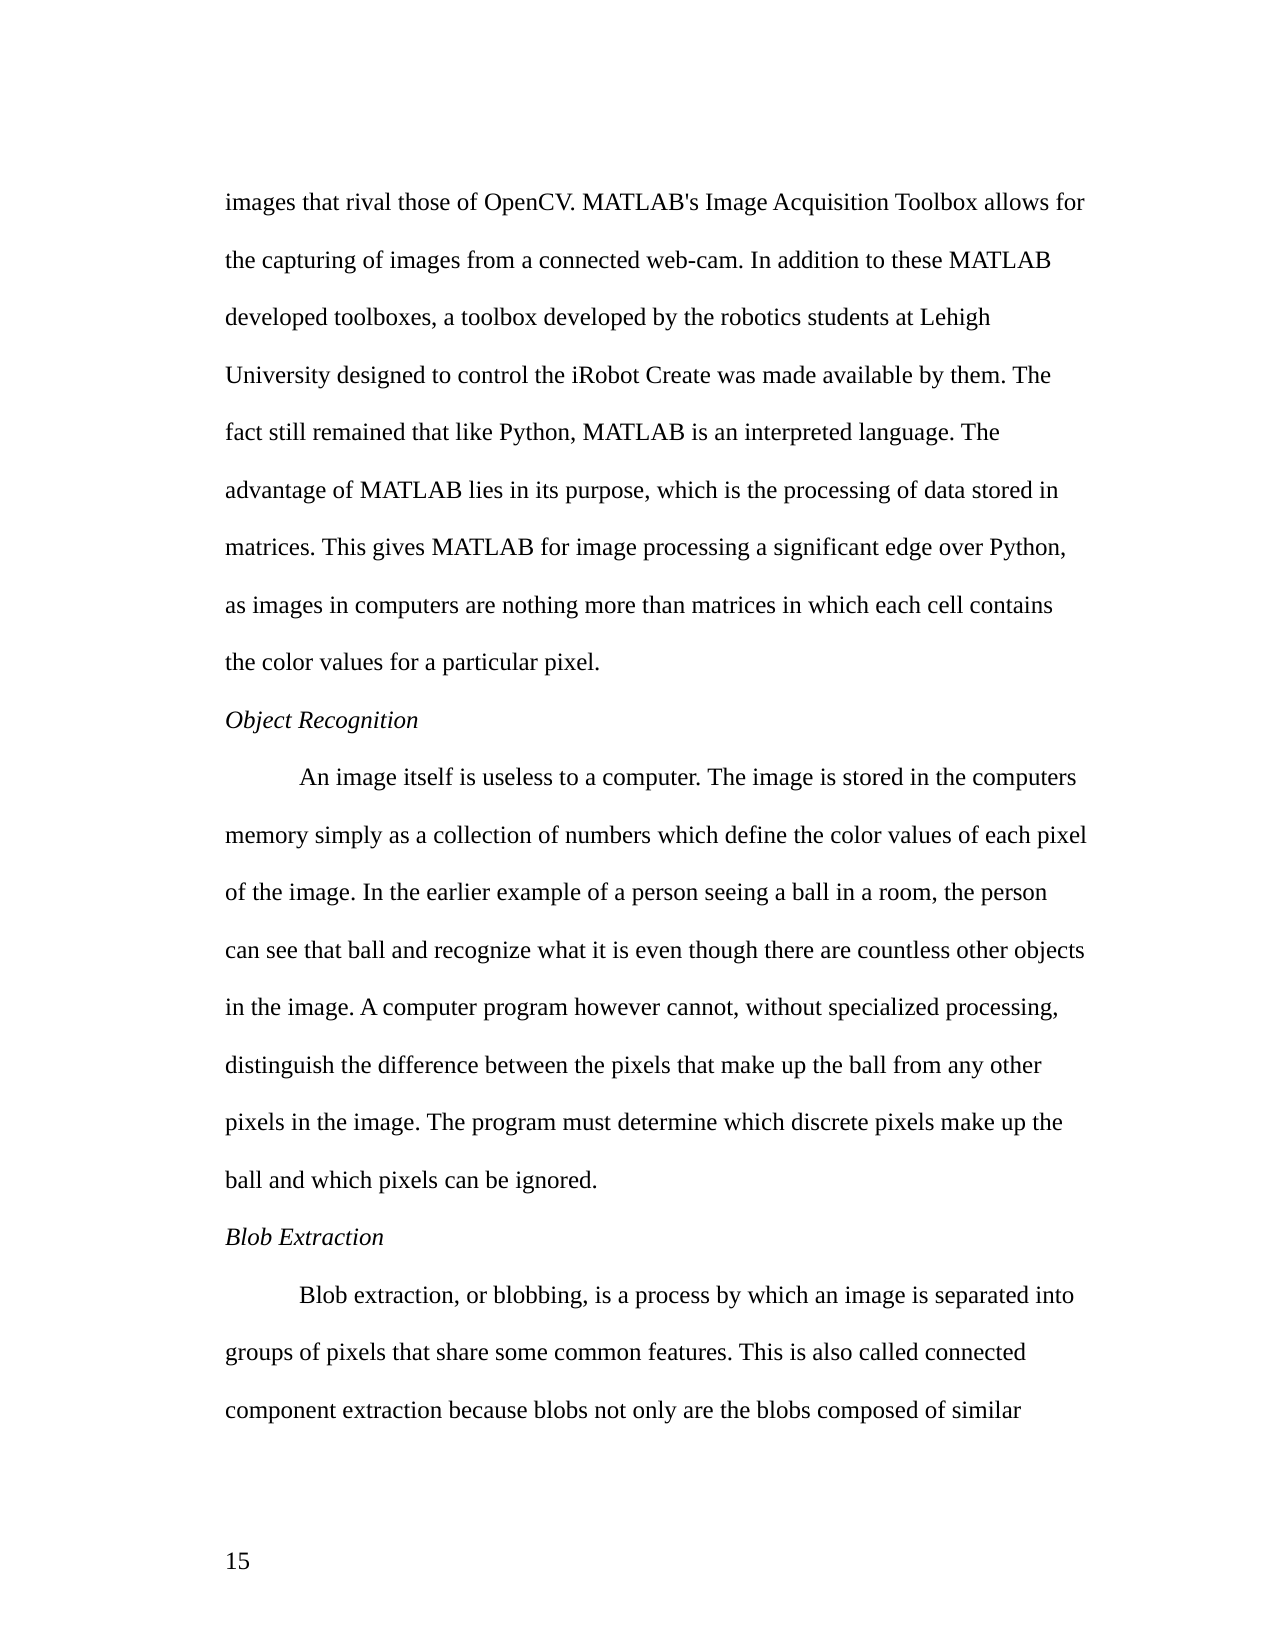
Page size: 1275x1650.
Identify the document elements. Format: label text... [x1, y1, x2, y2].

text An image itself is useless to a computer. The image is stored in the computers memory simply as a collection of numbers which define the color values of each pixel of the image. In the earlier example of a person seeing a ball in a room, the person can see that ball and recognize what it is even though there are countless other objects in the image. A computer program however cannot, without specialized processing, distinguish the difference between the pixels that make up the ball from any other pixels in the image. The program must determine which discrete pixels make up the ball and which pixels can be ignored. [225, 762, 1087, 1194]
text Blob extraction, or blobbing, is a process by which an image is separated into groups of pixels that share some common features. This is also called connected component extraction because blobs not only are the blobs composed of similar [225, 1280, 1087, 1424]
text images that rival those of OpenCV. MATLAB's Image Acquisition Toolbox allows for the capturing of images from a connected web-cam. In addition to these MATLAB developed toolboxes, a toolbox developed by the robotics students at Lehigh University designed to control the iRobot Create was made available by them. The fact still remained that like Python, MATLAB is an interpreted language. The advantage of MATLAB lies in its purpose, which is the processing of data stored in matrices. This gives MATLAB for image processing a significant edge over Python, as images in computers are nothing more than matrices in which each cell contains the color values for a particular pixel. [225, 187, 1087, 676]
text Blob Extraction [225, 1222, 1087, 1251]
text Object Recognition [225, 705, 1087, 734]
